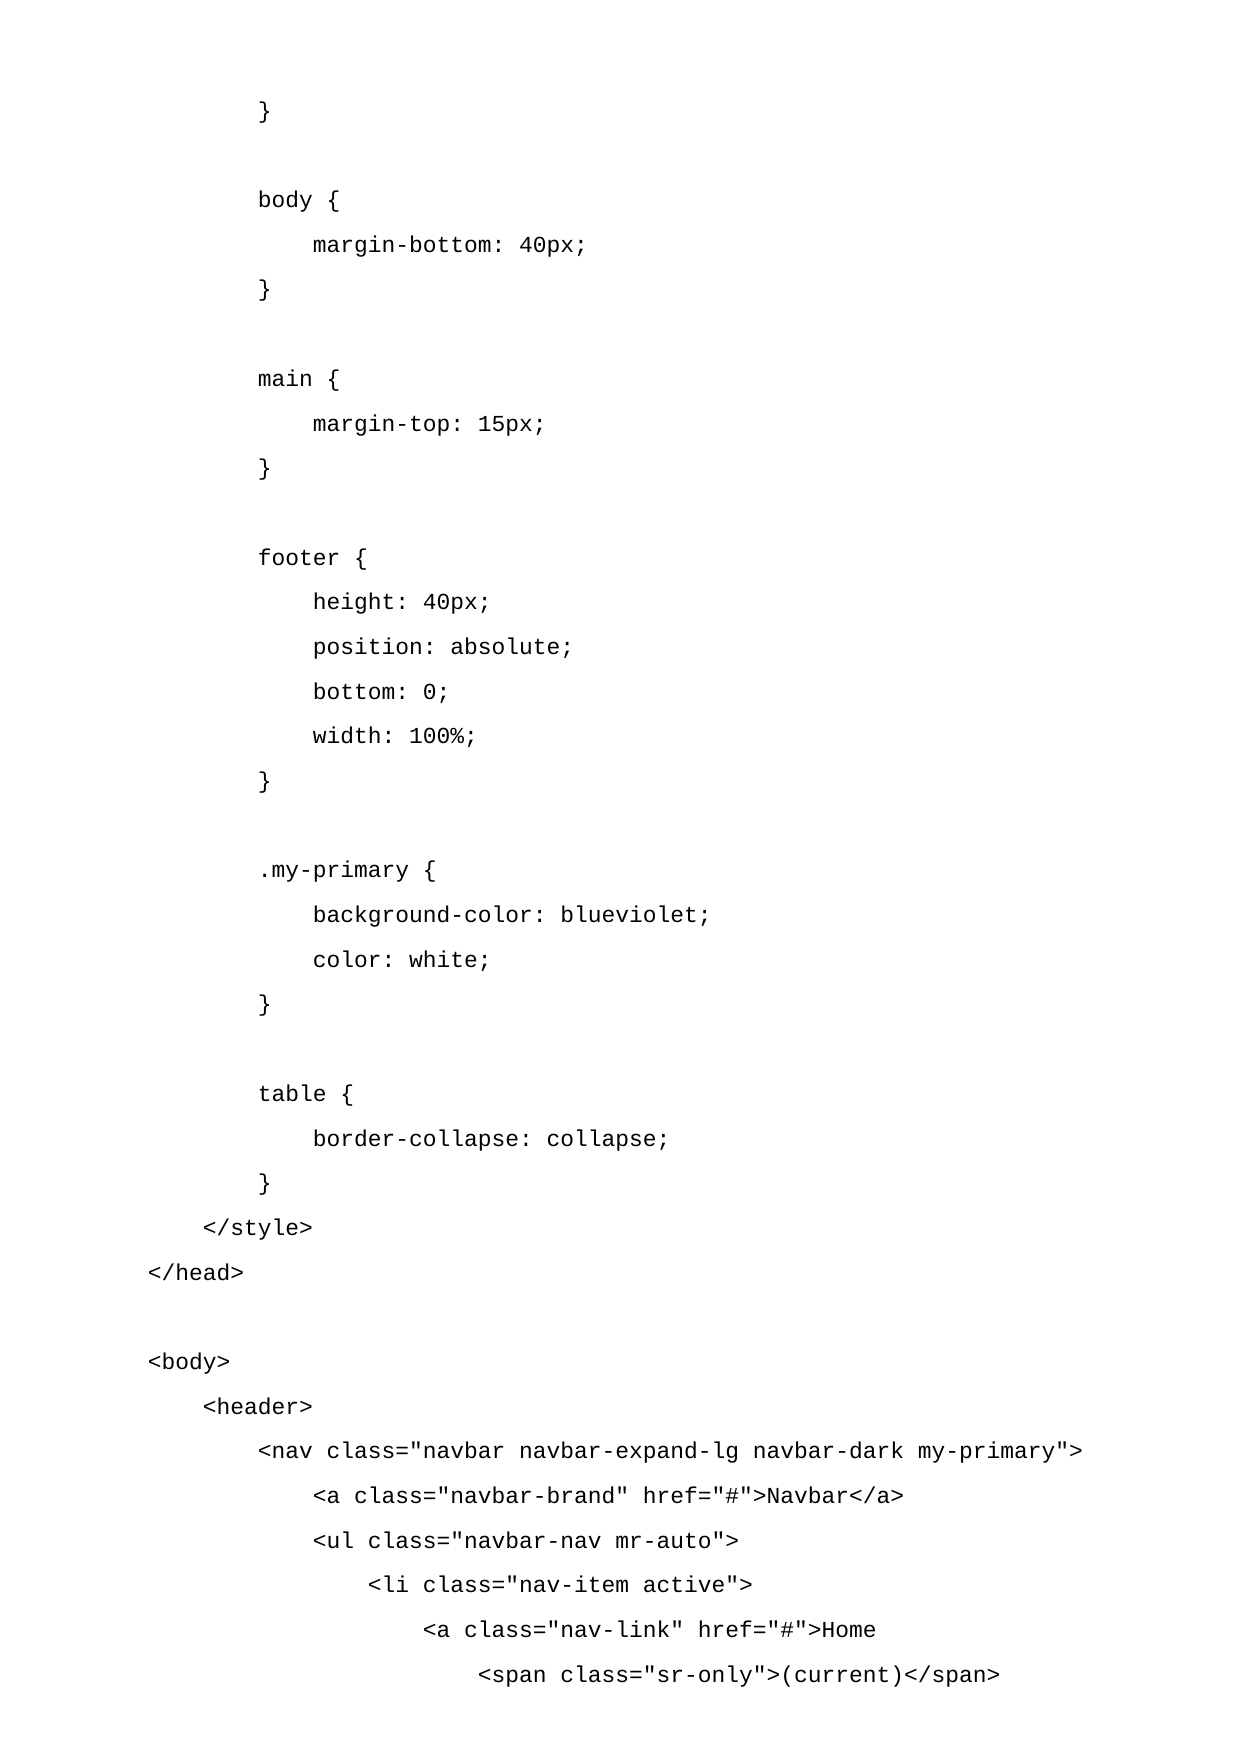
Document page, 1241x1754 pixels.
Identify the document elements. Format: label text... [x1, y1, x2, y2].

text width: 100%; [148, 725, 1182, 751]
text table { [148, 1082, 1182, 1108]
text <nav class="navbar navbar-expand-lg navbar-dark my-primary"> [148, 1440, 1182, 1466]
text } [148, 457, 1182, 482]
text <body> [148, 1350, 1182, 1376]
text <ul class="navbar-nav mr-auto"> [148, 1529, 1182, 1555]
text <header> [148, 1395, 1182, 1421]
text <li class="nav-item active"> [148, 1574, 1182, 1600]
text } [148, 769, 1182, 795]
text .my-primary { [148, 859, 1182, 885]
text bottom: 0; [148, 680, 1182, 706]
text <span class="sr-only">(current)</span> [148, 1663, 1182, 1689]
text } [148, 99, 1182, 125]
text body { [148, 188, 1182, 214]
text position: absolute; [148, 635, 1182, 661]
text footer { [148, 546, 1182, 572]
text } [148, 278, 1182, 304]
text <a class="nav-link" href="#">Home [148, 1618, 1182, 1644]
text height: 40px; [148, 591, 1182, 617]
text background-color: blueviolet; [148, 903, 1182, 929]
text </style> [148, 1216, 1182, 1242]
text } [148, 1172, 1182, 1197]
text main { [148, 367, 1182, 393]
text } [148, 993, 1182, 1019]
text margin-bottom: 40px; [148, 233, 1182, 259]
text </head> [148, 1261, 1182, 1287]
text color: white; [148, 948, 1182, 974]
text margin-top: 15px; [148, 412, 1182, 438]
text border-collapse: collapse; [148, 1127, 1182, 1153]
text <a class="navbar-brand" href="#">Navbar</a> [148, 1484, 1182, 1510]
